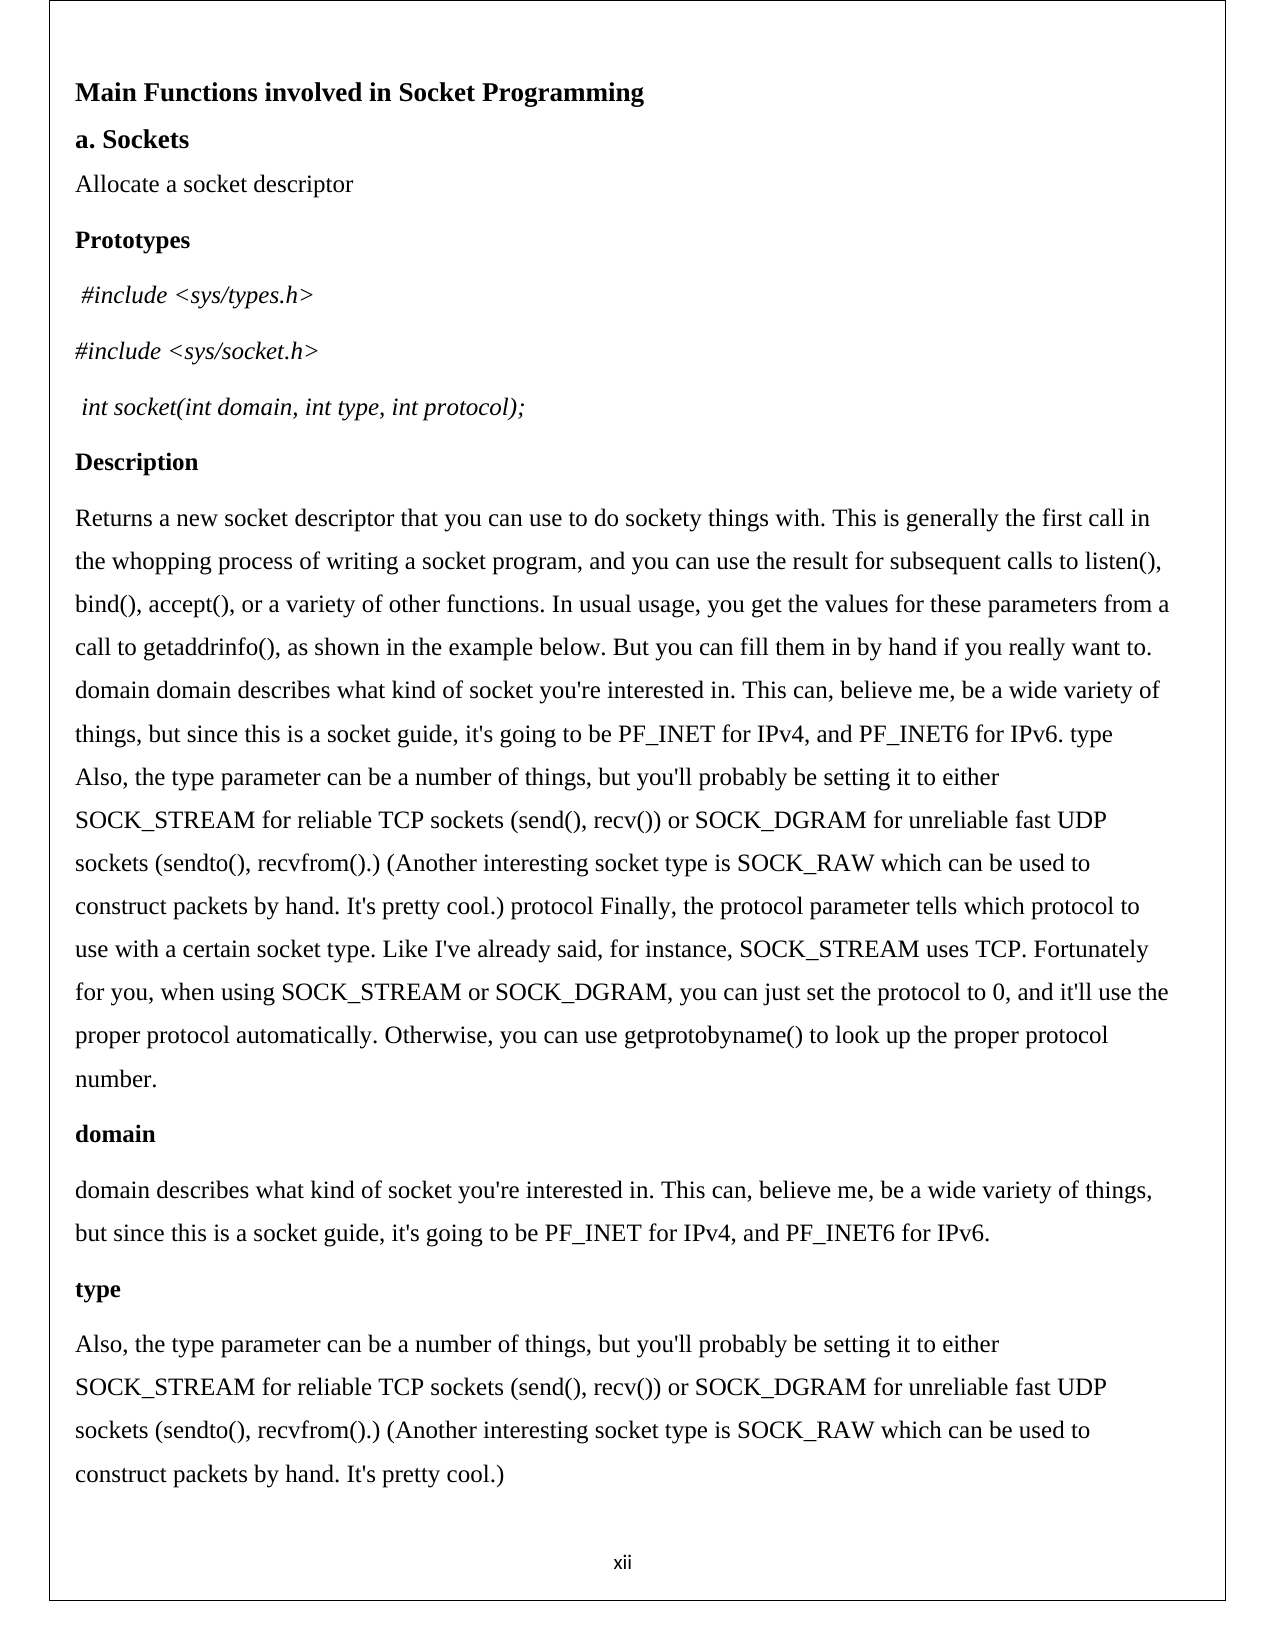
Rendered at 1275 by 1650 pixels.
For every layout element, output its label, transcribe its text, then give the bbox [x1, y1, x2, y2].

text a. Sockets [75, 123, 1170, 154]
text Prototypes [75, 225, 1170, 254]
text type [75, 1274, 1170, 1302]
text int socket(int domain, int type, int protocol); [75, 392, 1170, 421]
text Returns a new socket descriptor that you can use to do sockety things with. This is generally the first call in the whopping process of writing a socket program, and you can use the result for subsequent calls to listen(), bind(), accept(), or a variety of other functions. In usual usage, you get the values for these parameters from a call to getaddrinfo(), as shown in the example below. But you can fill them in by hand if you really want to. domain domain describes what kind of socket you're interested in. This can, believe me, be a wide variety of things, but since this is a socket guide, it's going to be PF_INET for IPv4, and PF_INET6 for IPv6. type Also, the type parameter can be a number of things, but you'll probably be setting it to either SOCK_STREAM for reliable TCP sockets (send(), recv()) or SOCK_DGRAM for unreliable fast UDP sockets (sendto(), recvfrom().) (Another interesting socket type is SOCK_RAW which can be used to construct packets by hand. It's pretty cool.) protocol Finally, the protocol parameter tells which protocol to use with a certain socket type. Like I've already said, for instance, SOCK_STREAM uses TCP. Fortunately for you, when using SOCK_STREAM or SOCK_DGRAM, you can just set the protocol to 0, and it'll use the proper protocol automatically. Otherwise, you can use getprotobyname() to look up the proper protocol number. [75, 503, 1170, 1092]
text #include <sys/socket.h> [75, 336, 1170, 365]
text domain [75, 1119, 1170, 1148]
text Also, the type parameter can be a number of things, but you'll probably be setting it to either SOCK_STREAM for reliable TCP sockets (send(), recv()) or SOCK_DGRAM for unreliable fast UDP sockets (sendto(), recvfrom().) (Another interesting socket type is SOCK_RAW which can be used to construct packets by hand. It's pretty cool.) [75, 1329, 1170, 1487]
text Allocate a socket descriptor [75, 169, 1170, 198]
text Description [75, 447, 1170, 476]
text #include <sys/types.h> [75, 281, 1170, 309]
text Main Functions involved in Socket Programming [75, 76, 1170, 107]
text domain describes what kind of socket you're interested in. This can, believe me, be a wide variety of things, but since this is a socket guide, it's going to be PF_INET for IPv4, and PF_INET6 for IPv6. [75, 1175, 1170, 1247]
